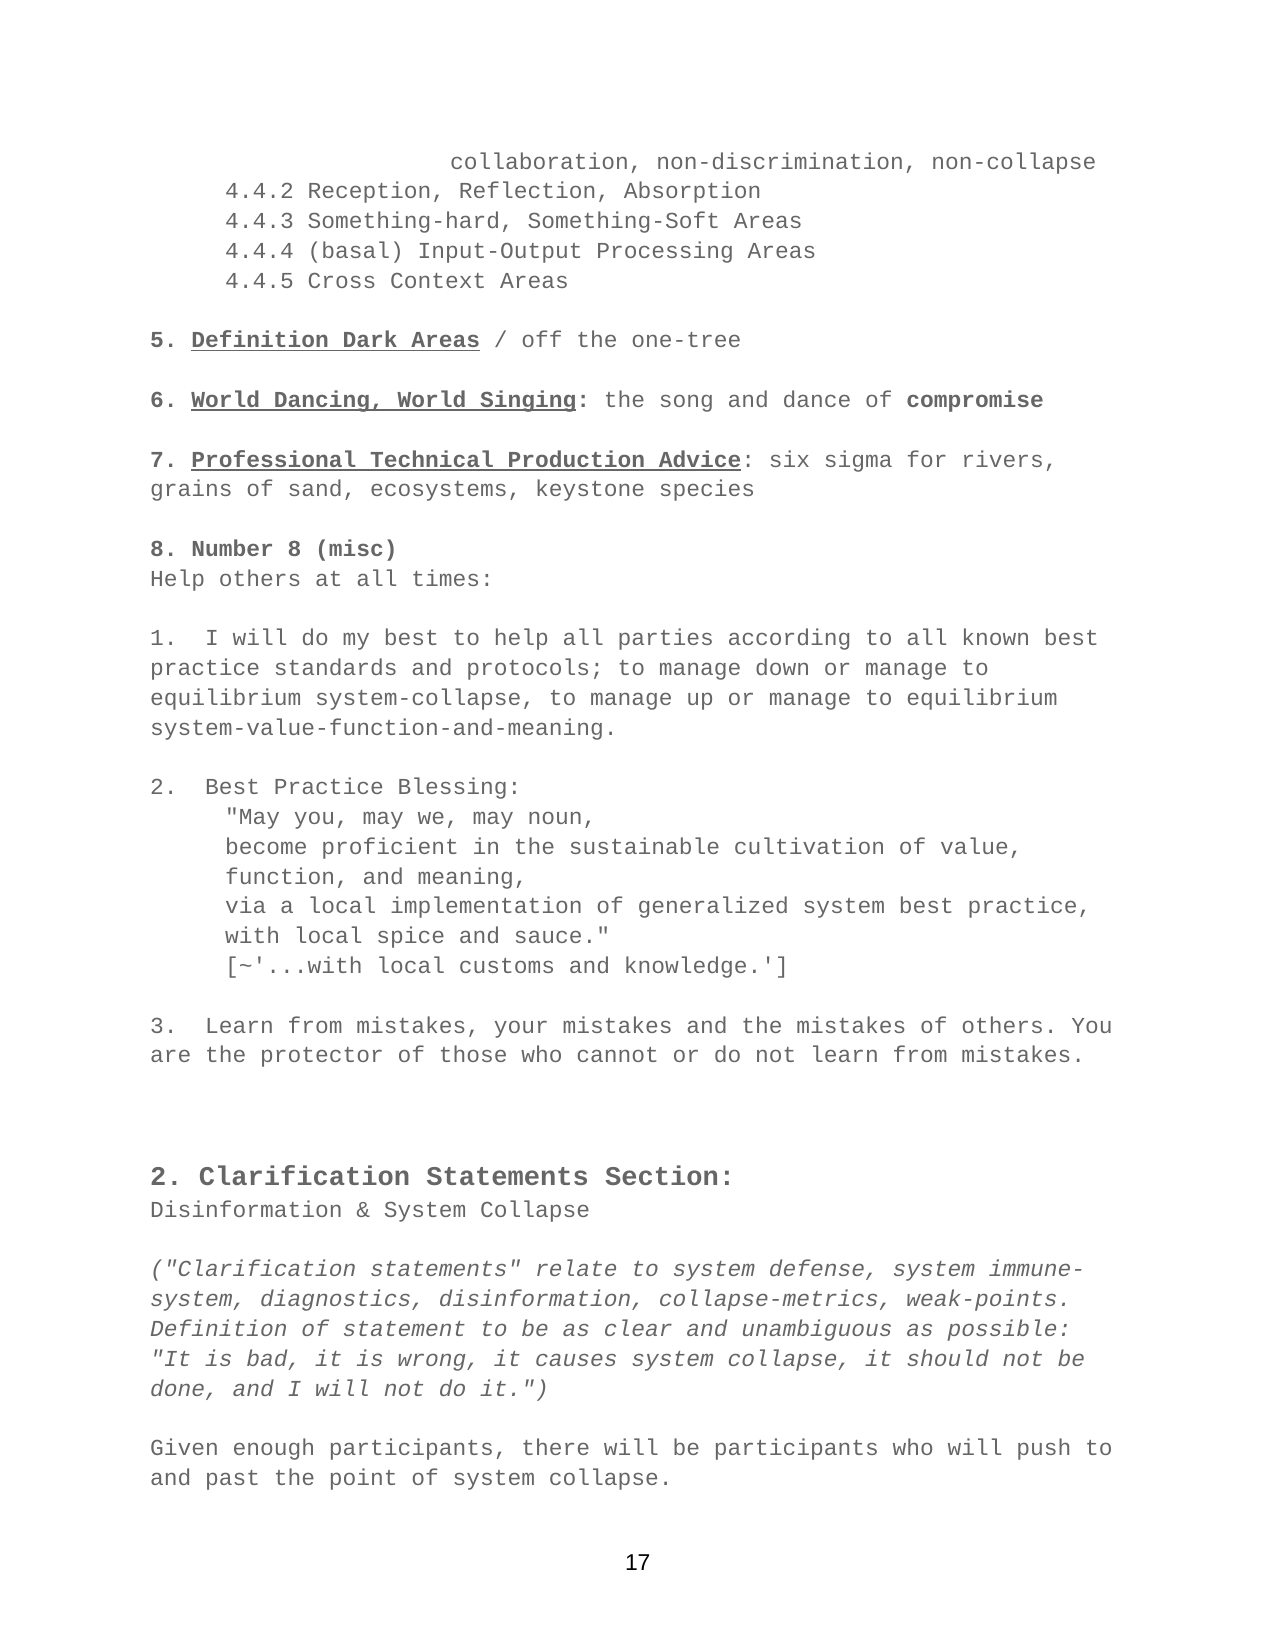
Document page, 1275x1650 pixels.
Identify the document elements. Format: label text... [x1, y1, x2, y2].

text become proficient in the sustainable cultivation of value, function, and meaning, [225, 835, 1125, 891]
text 2. Clarification Statements Section: [150, 1163, 1125, 1194]
text ("Clarification statements" relate to system defense, system immune-system, diagnostics, disinformation, collapse-metrics, weak-points. [150, 1258, 1125, 1313]
text Given enough participants, there will be participants who will push to and past the point of system collapse. [150, 1437, 1125, 1492]
text [~'...with local customs and knowledge.'] [225, 954, 1125, 980]
text Disinformation & System Collapse [150, 1198, 1125, 1224]
text 6. World Dancing, World Singing: the song and dance of compromise [150, 388, 1125, 414]
text 4.4.2 Reception, Reflection, Absorption [225, 180, 1125, 206]
text with local spice and sauce." [225, 924, 1125, 951]
text via a local implementation of generalized system best practice, [225, 895, 1125, 921]
text 3. Learn from mistakes, your mistakes and the mistakes of others. You are the protector of those who cannot or do not learn from mistakes. [150, 1014, 1125, 1070]
text 5. Definition Dark Areas / off the one-tree [150, 329, 1125, 355]
text 7. Professional Technical Production Advice: six sigma for rivers, grains of sand, ecosystems, keystone species [150, 448, 1125, 504]
text "May you, may we, may noun, [225, 805, 1125, 831]
text Definition of statement to be as clear and unambiguous as possible: "It is bad, it is wrong, it causes system collapse, it should not be done, and I will not do it.") [150, 1317, 1125, 1403]
text collaboration, non-discrimination, non-collapse [450, 150, 1125, 176]
text 4.4.3 Something-hard, Something-Soft Areas [225, 209, 1125, 236]
text 4.4.4 (basal) Input-Output Processing Areas [225, 239, 1125, 265]
text 8. Number 8 (misc) [150, 537, 1125, 563]
text 4.4.5 Cross Context Areas [225, 269, 1125, 295]
text 1. I will do my best to help all parties according to all known best practice standards and protocols; to manage down or manage to equilibrium system-collapse, to manage up or manage to equilibrium system-value-function-and-meaning. [150, 627, 1125, 742]
text 2. Best Practice Blessing: [150, 776, 1125, 802]
text Help others at all times: [150, 567, 1125, 593]
